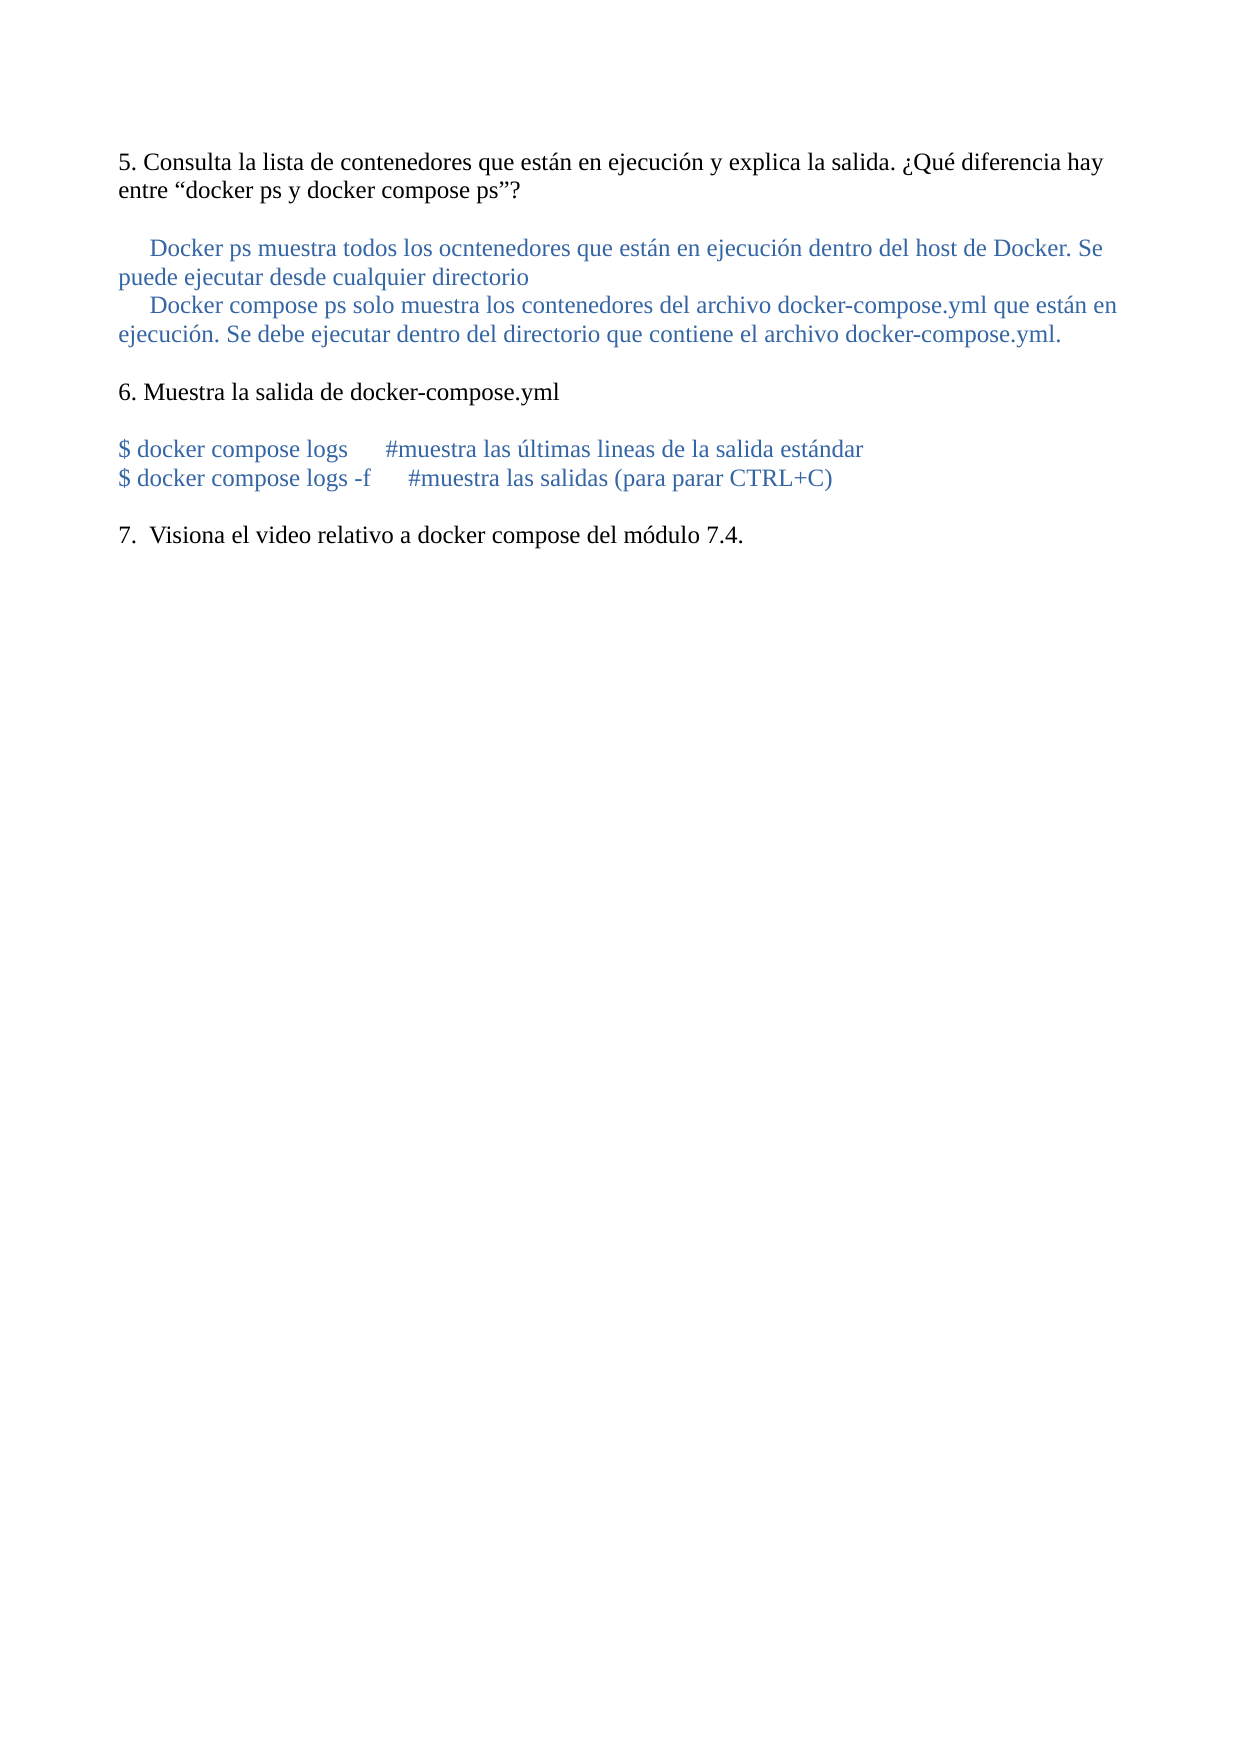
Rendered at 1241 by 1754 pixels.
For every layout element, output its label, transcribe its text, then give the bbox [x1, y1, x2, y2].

text $ docker compose logs #muestra las últimas lineas de la salida estándar [118, 434, 1122, 463]
text 7. Visiona el video relativo a docker compose del módulo 7.4. [118, 521, 1122, 549]
text 5. Consulta la lista de contenedores que están en ejecución y explica la salida. ¿Qué diferencia hay entre “docker ps y docker compose ps”? [118, 147, 1122, 204]
text Docker ps muestra todos los ocntenedores que están en ejecución dentro del host de Docker. Se puede ejecutar desde cualquier directorio [118, 233, 1122, 291]
text Docker compose ps solo muestra los contenedores del archivo docker-compose.yml que están en ejecución. Se debe ejecutar dentro del directorio que contiene el archivo docker-compose.yml. [118, 291, 1122, 348]
text 6. Muestra la salida de docker-compose.yml [118, 377, 1122, 406]
text $ docker compose logs -f #muestra las salidas (para parar CTRL+C) [118, 463, 1122, 492]
